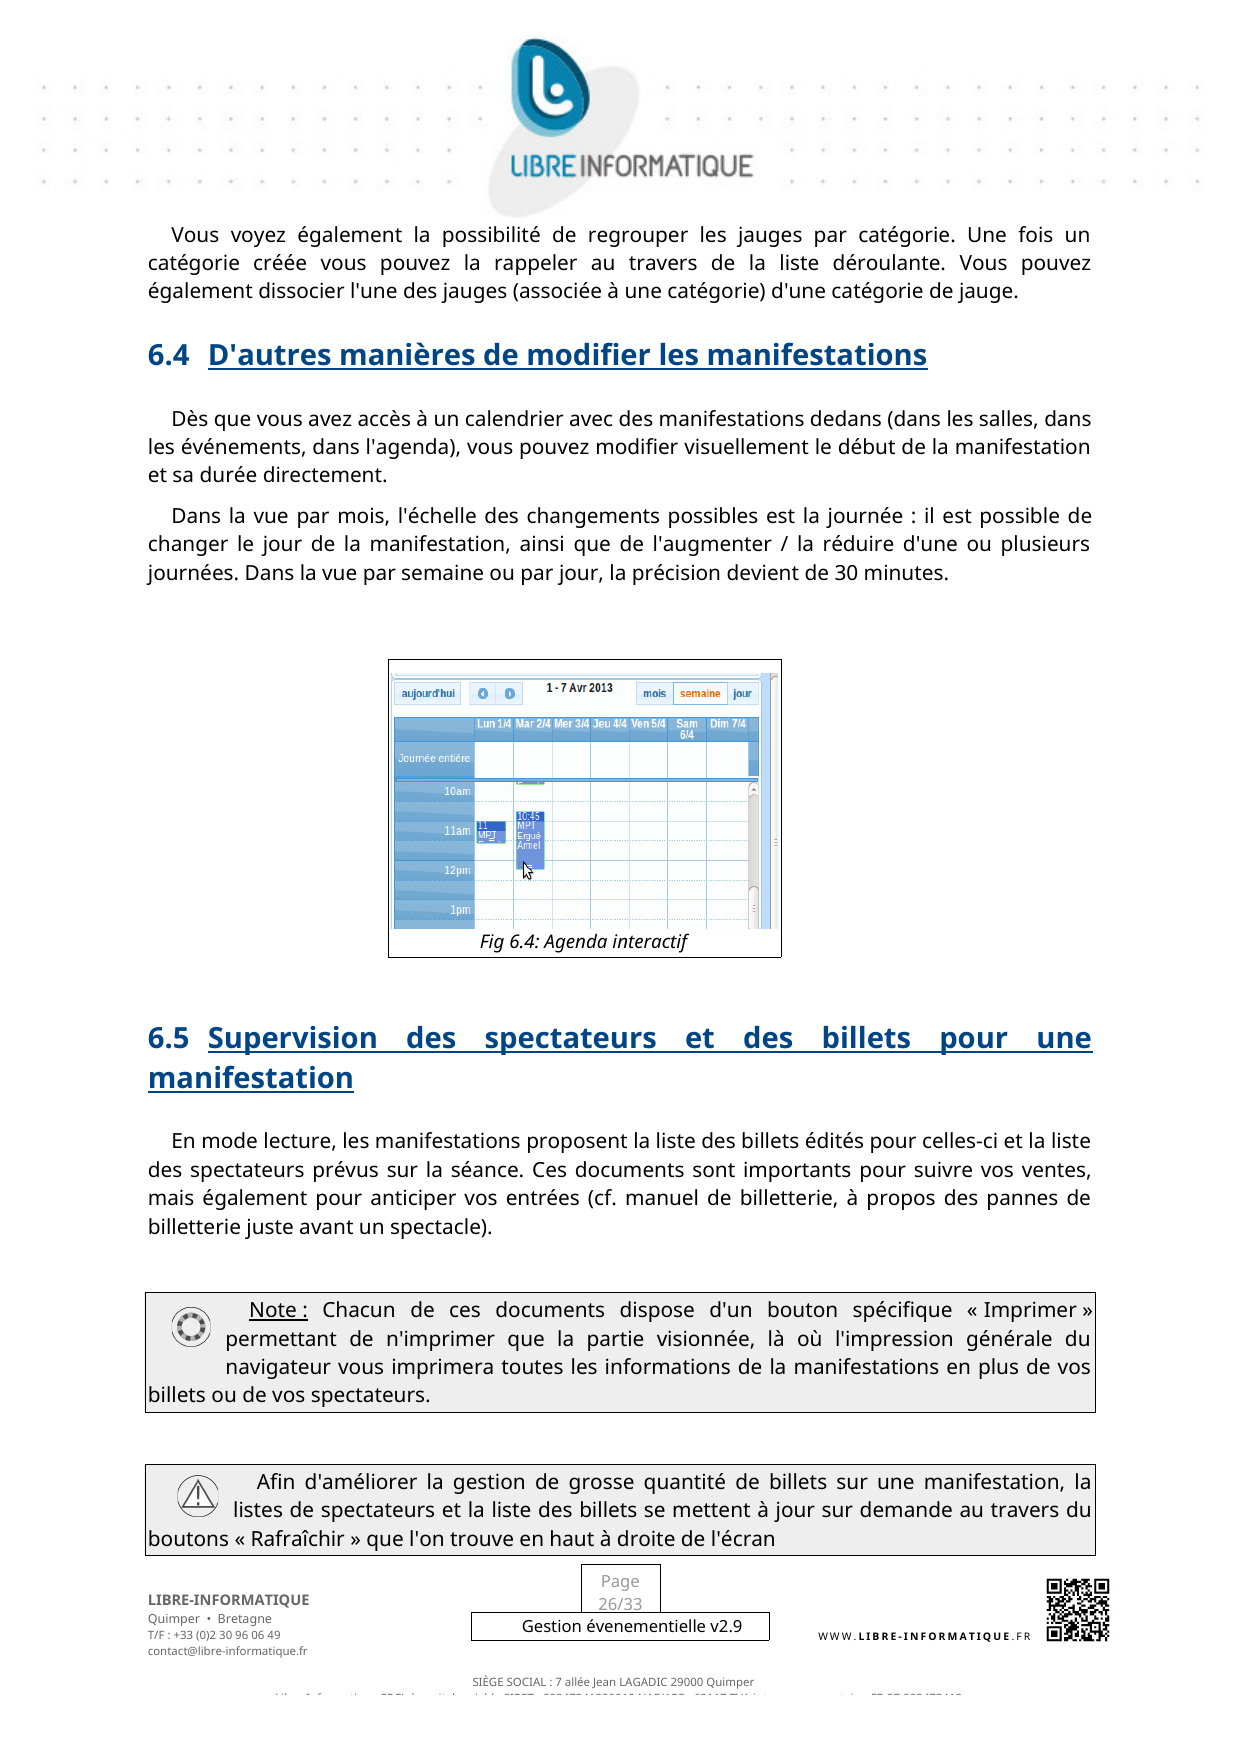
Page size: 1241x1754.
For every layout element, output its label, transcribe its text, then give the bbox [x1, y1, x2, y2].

text Note : Chacun de ces documents dispose d'un bouton spécifique « Imprimer » permettant de n'imprimer que la partie visionnée, là où l'impression générale du navigateur vous imprimera toutes les informations de la manifestations en plus de vos billets ou de vos spectateurs. [146, 1293, 1095, 1412]
text Dès que vous avez accès à un calendrier avec des manifestations dedans (dans les salles, dans les événements, dans l'agenda), vous pouvez modifier visuellement le début de la manifestation et sa durée directement. [148, 404, 1093, 489]
picture [390, 673, 778, 929]
text Fig 6.4: Agenda interactif [391, 929, 778, 954]
text En mode lecture, les manifestations proposent la liste des billets édités pour celles-ci et la liste des spectateurs prévus sur la séance. Ces documents sont importants pour suivre vos ventes, mais également pour anticiper vos entrées (cf. manuel de billetterie, à propos des pannes de billetterie juste avant un spectacle). [148, 1126, 1093, 1240]
subtitle D'autres manières de modifier les manifestations [148, 334, 1093, 374]
text Afin d'améliorer la gestion de grosse quantité de billets sur une manifestation, la listes de spectateurs et la liste des billets se mettent à jour sur demande au travers du boutons « Rafraîchir » que l'on trouve en haut à droite de l'écran [146, 1465, 1095, 1555]
text [389, 660, 781, 957]
subtitle Supervision des spectateurs et des billets pour une manifestation [148, 1018, 1093, 1097]
picture [171, 1307, 211, 1347]
picture [177, 1475, 219, 1517]
text Vous voyez également la possibilité de regrouper les jauges par catégorie. Une fois un catégorie créée vous pouvez la rappeler au travers de la liste déroulante. Vous pouvez également dissocier l'une des jauges (associée à une catégorie) d'une catégorie de jauge. [148, 220, 1093, 305]
picture [1036, 1568, 1120, 1652]
text Dans la vue par mois, l'échelle des changements possibles est la journée : il est possible de changer le jour de la manifestation, ainsi que de l'augmenter / la réduire d'une ou plusieurs journées. Dans la vue par semaine ou par jour, la précision devient de 30 minutes. [148, 501, 1093, 586]
picture [27, 35, 1213, 220]
